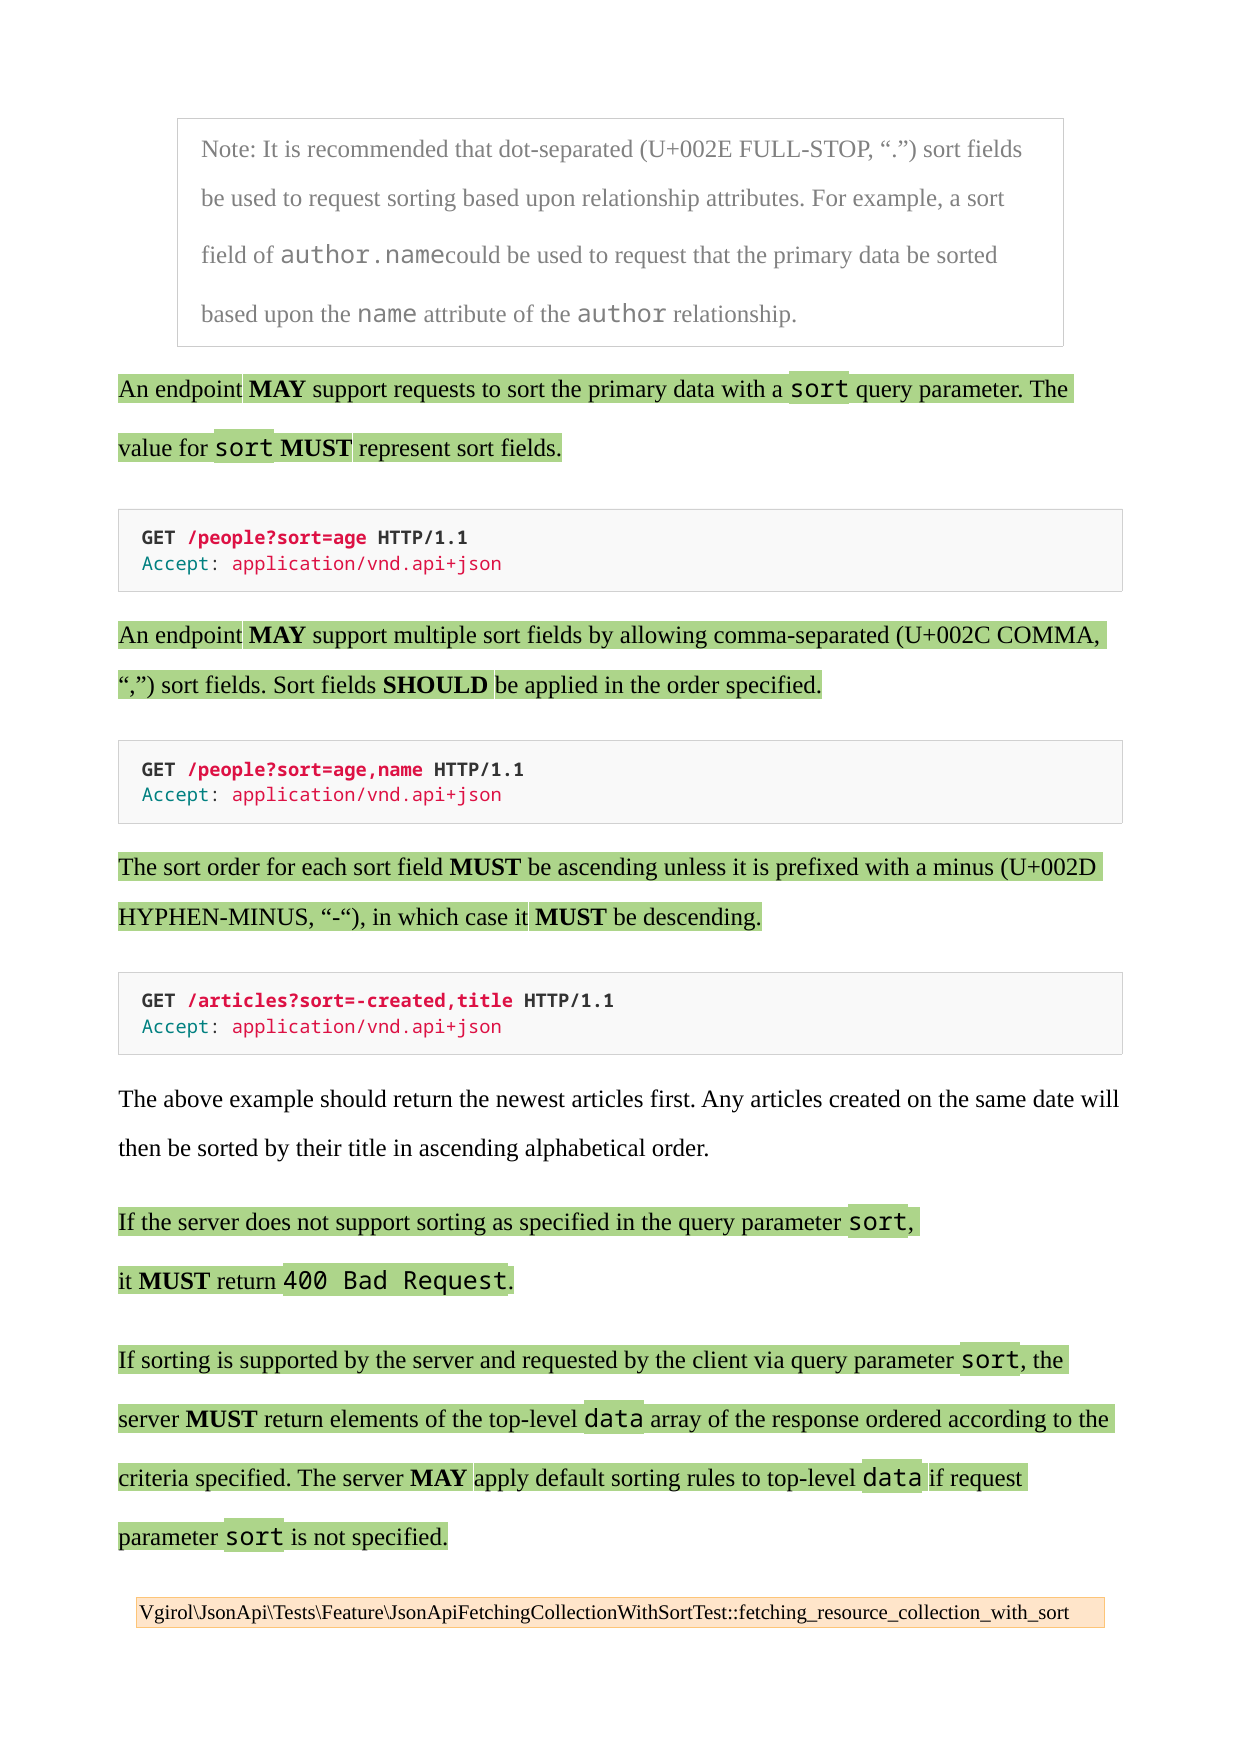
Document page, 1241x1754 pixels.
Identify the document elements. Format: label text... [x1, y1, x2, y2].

text If the server does not support sorting as specified in the query parameter sort, it MUST return 400 Bad Request. [118, 1203, 1122, 1296]
text If sorting is supported by the server and requested by the client via query parameter sort, the server MUST return elements of the top-level data array of the response ordered according to the criteria specified. The server MAY apply default sorting rules to top-level data if request parameter sort is not specified. [118, 1342, 1122, 1552]
text GET /people?sort=age,name HTTP/1.1 [119, 741, 1122, 766]
text Vgirol\JsonApi\Tests\Feature\JsonApiFetchingCollectionWithSortTest::fetching_resource_collection_with_sort [137, 1598, 1104, 1627]
text Accept: application/vnd.api+json [119, 997, 1122, 1054]
text Note: It is recommended that dot-separated (U+002E FULL-STOP, “.”) sort fields be used to request sorting based upon relationship attributes. For example, a sort field of author.namecould be used to request that the primary data be sorted based upon the name attribute of the author relationship. [178, 119, 1063, 346]
text GET /articles?sort=-created,title HTTP/1.1 [119, 973, 1122, 997]
text An endpoint MAY support requests to sort the primary data with a sort query parameter. The value for sort MUST represent sort fields. [118, 371, 1122, 463]
text The above example should return the newest articles first. Any articles created on the same date will then be sorted by their title in ascending alphabetical order. [118, 1084, 1122, 1162]
text Accept: application/vnd.api+json [119, 766, 1122, 823]
text Accept: application/vnd.api+json [119, 534, 1122, 591]
text The sort order for each sort field MUST be ascending unless it is prefixed with a minus (U+002D HYPHEN-MINUS, “-“), in which case it MUST be descending. [118, 852, 1122, 931]
text An endpoint MAY support multiple sort fields by allowing comma-separated (U+002C COMMA, “,”) sort fields. Sort fields SHOULD be applied in the order specified. [118, 621, 1122, 699]
text GET /people?sort=age HTTP/1.1 [119, 510, 1122, 534]
